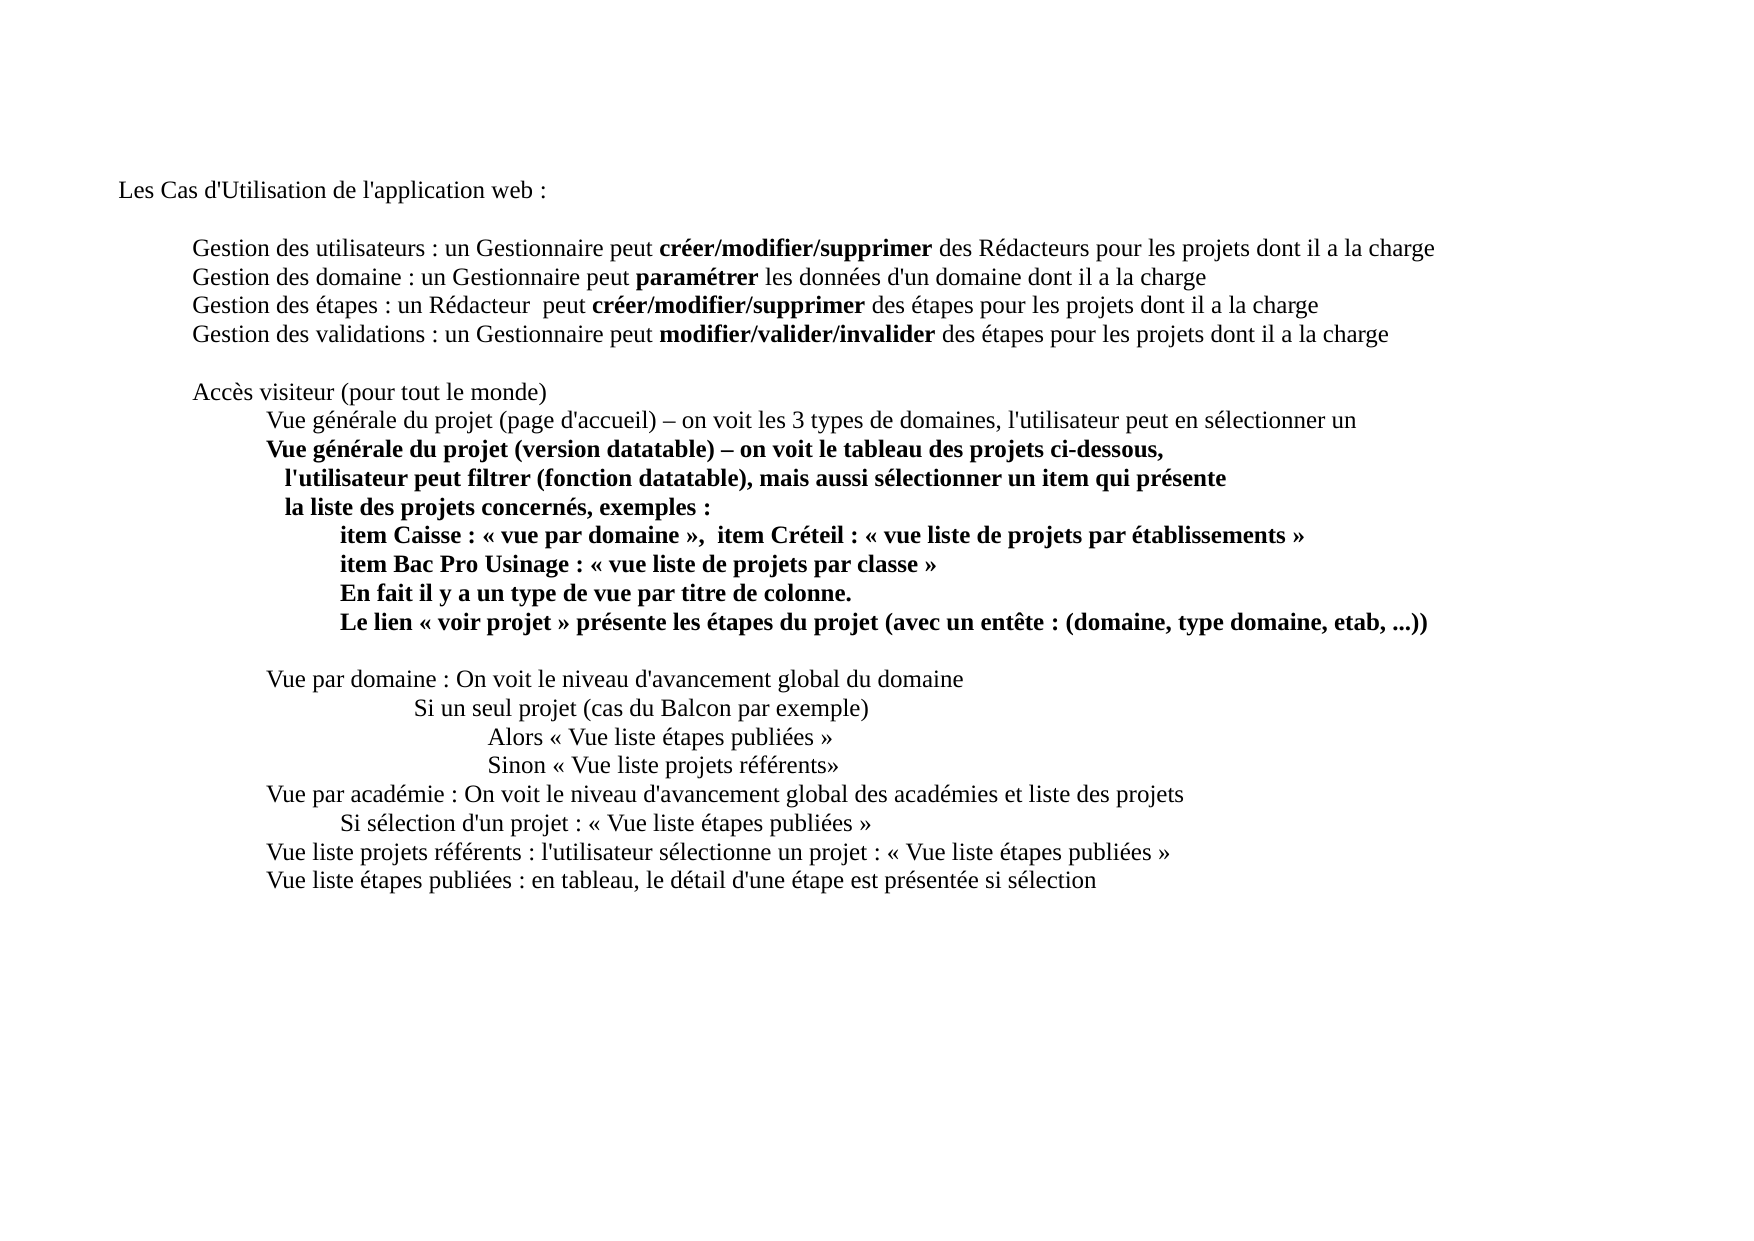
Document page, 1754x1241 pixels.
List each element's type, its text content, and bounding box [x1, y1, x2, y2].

text Vue par domaine : On voit le niveau d'avancement global du domaine [118, 664, 1636, 693]
text Si sélection d'un projet : « Vue liste étapes publiées » [118, 808, 1636, 837]
text Vue par académie : On voit le niveau d'avancement global des académies et liste des projets [118, 779, 1636, 808]
text Sinon « Vue liste projets référents» [118, 751, 1636, 779]
text En fait il y a un type de vue par titre de colonne. [118, 578, 1636, 607]
text l'utilisateur peut filtrer (fonction datatable), mais aussi sélectionner un item qui présente [118, 463, 1636, 492]
text Gestion des domaine : un Gestionnaire peut paramétrer les données d'un domaine dont il a la charge [118, 262, 1636, 291]
text Alors « Vue liste étapes publiées » [118, 722, 1636, 751]
text Gestion des validations : un Gestionnaire peut modifier/valider/invalider des étapes pour les projets dont il a la charge [118, 319, 1636, 348]
text item Caisse : « vue par domaine », item Créteil : « vue liste de projets par établissements » [118, 521, 1636, 549]
text Le lien « voir projet » présente les étapes du projet (avec un entête : (domaine, type domaine, etab, ...)) [118, 607, 1636, 636]
text item Bac Pro Usinage : « vue liste de projets par classe » [118, 549, 1636, 578]
text la liste des projets concernés, exemples : [118, 492, 1636, 521]
text Vue générale du projet (page d'accueil) – on voit les 3 types de domaines, l'utilisateur peut en sélectionner un [118, 406, 1636, 434]
text Gestion des étapes : un Rédacteur peut créer/modifier/supprimer des étapes pour les projets dont il a la charge [118, 291, 1636, 319]
text Gestion des utilisateurs : un Gestionnaire peut créer/modifier/supprimer des Rédacteurs pour les projets dont il a la charge [118, 233, 1636, 262]
text Vue liste projets référents : l'utilisateur sélectionne un projet : « Vue liste étapes publiées » [118, 837, 1636, 866]
text Vue liste étapes publiées : en tableau, le détail d'une étape est présentée si sélection [118, 866, 1636, 894]
text Les Cas d'Utilisation de l'application web : [118, 176, 1636, 204]
text Accès visiteur (pour tout le monde) [118, 377, 1636, 406]
text Si un seul projet (cas du Balcon par exemple) [118, 693, 1636, 722]
text Vue générale du projet (version datatable) – on voit le tableau des projets ci-dessous, [118, 434, 1636, 463]
